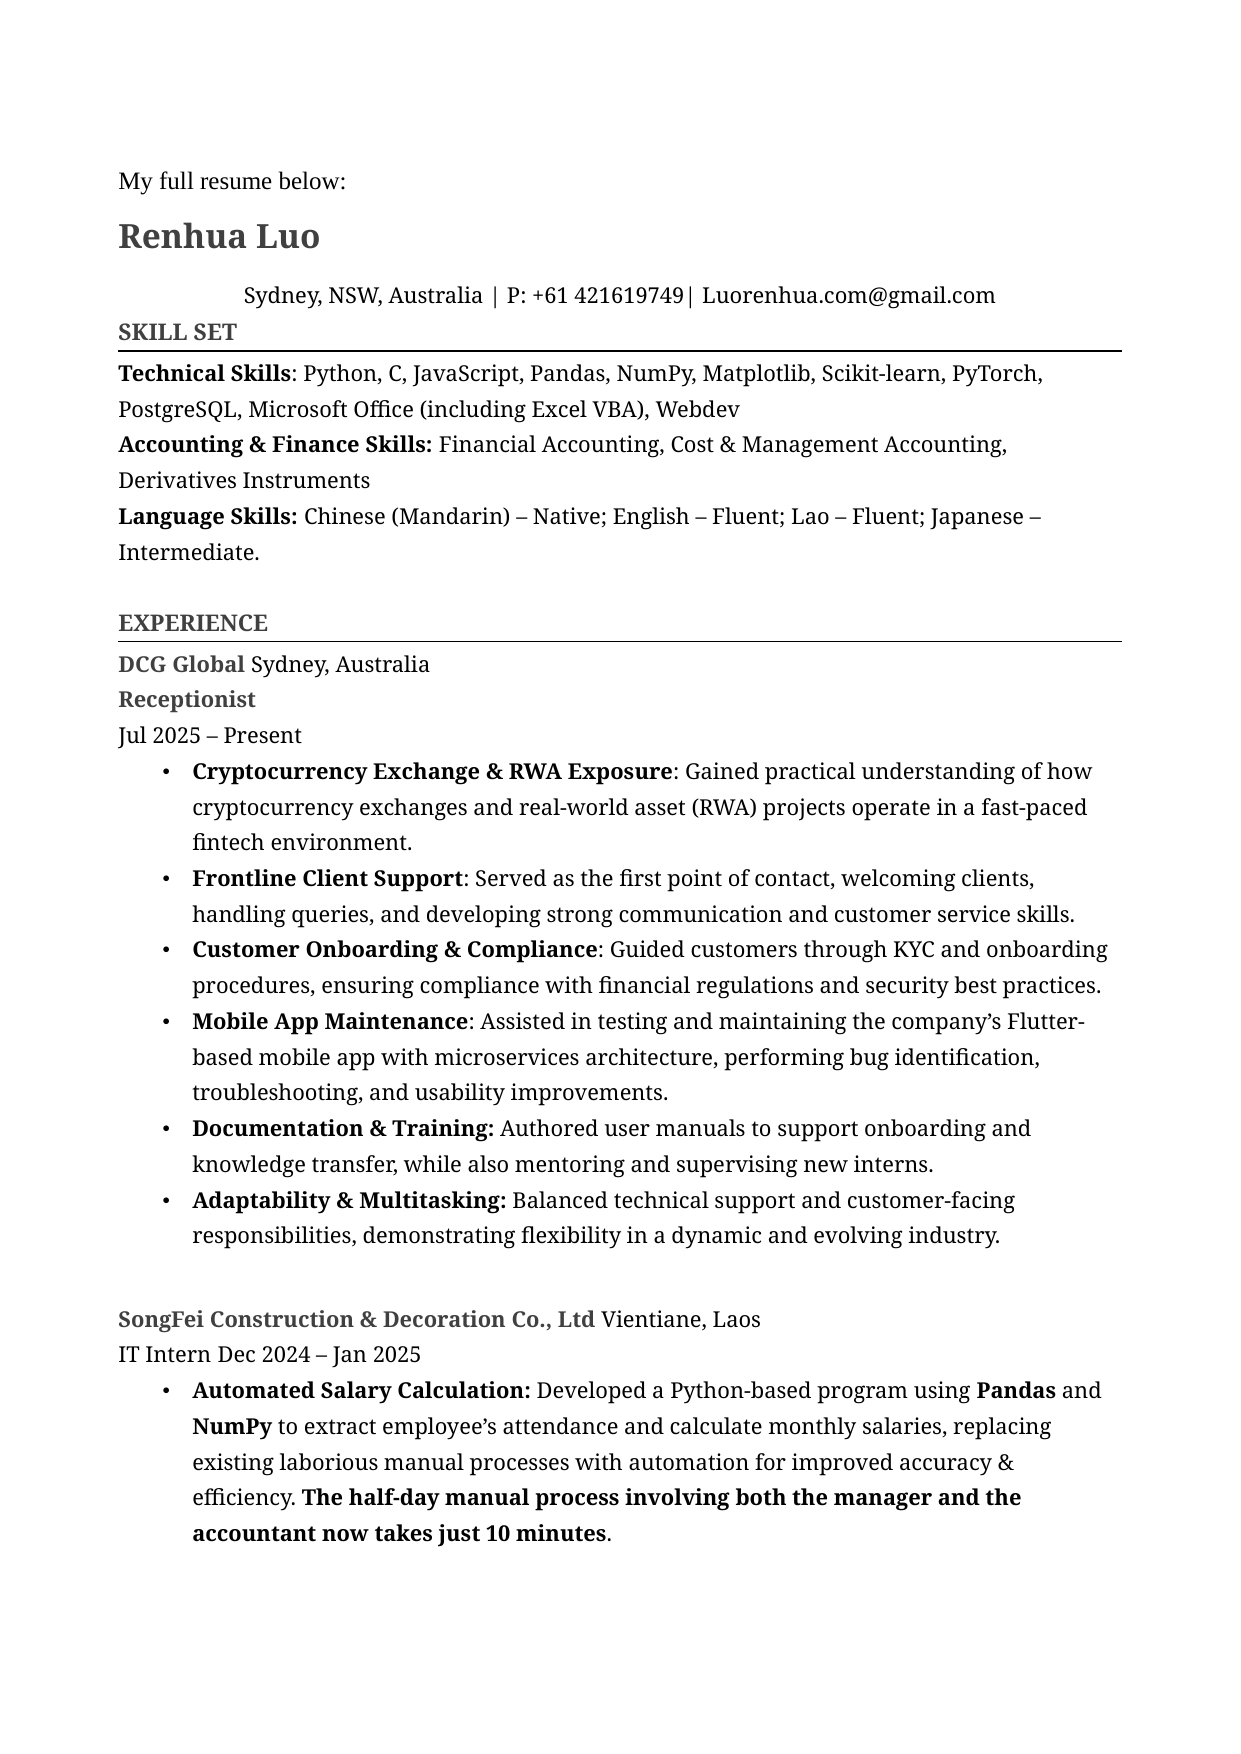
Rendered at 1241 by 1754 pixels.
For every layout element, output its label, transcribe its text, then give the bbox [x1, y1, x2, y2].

text SongFei Construction & Decoration Co., Ltd Vientiane, Laos [118, 1304, 1122, 1333]
list Cryptocurrency Exchange & RWA Exposure: Gained practical understanding of how cryptocurrency exchanges and real-world asset (RWA) projects operate in a fast-paced fintech environment. [162, 756, 1122, 857]
text Renhua Luo [118, 213, 1122, 259]
list Frontline Client Support: Served as the first point of contact, welcoming clients, handling queries, and developing strong communication and customer service skills. [162, 863, 1122, 928]
list Documentation & Training: Authored user manuals to support onboarding and knowledge transfer, while also mentoring and supervising new interns. [162, 1113, 1122, 1179]
text DCG Global Sydney, Australia [118, 649, 1122, 678]
text EXPERIENCE [118, 607, 1122, 641]
list Automated Salary Calculation: Developed a Python-based program using Pandas and NumPy to extract employee’s attendance and calculate monthly salaries, replacing existing laborious manual processes with automation for improved accuracy & efficiency. The half-day manual process involving both the manager and the accountant now takes just 10 minutes. [162, 1375, 1122, 1548]
text Sydney, NSW, Australia | P: +61 421619749| Luorenhua.com@gmail.com [118, 280, 1122, 310]
text Receptionist Jul 2025 – Present [118, 684, 1122, 750]
text My full resume below: [118, 166, 1122, 194]
text Technical Skills: Python, C, JavaScript, Pandas, NumPy, Matplotlib, Scikit-learn, PyTorch, PostgreSQL, Microsoft Office (including Excel VBA), Webdev [118, 358, 1122, 423]
text Language Skills: Chinese (Mandarin) – Native; English – Fluent; Lao – Fluent; Japanese – Intermediate. [118, 501, 1122, 566]
list Mobile App Maintenance: Assisted in testing and maintaining the company’s Flutter-based mobile app with microservices architecture, performing bug identification, troubleshooting, and usability improvements. [162, 1006, 1122, 1107]
text SKILL SET [118, 316, 1122, 350]
list Adaptability & Multitasking: Balanced technical support and customer-facing responsibilities, demonstrating flexibility in a dynamic and evolving industry. [162, 1184, 1122, 1250]
text IT Intern Dec 2024 – Jan 2025 [118, 1339, 1122, 1369]
text Accounting & Finance Skills: Financial Accounting, Cost & Management Accounting, Derivatives Instruments [118, 429, 1122, 495]
list Customer Onboarding & Compliance: Guided customers through KYC and onboarding procedures, ensuring compliance with financial regulations and security best practices. [162, 934, 1122, 1000]
